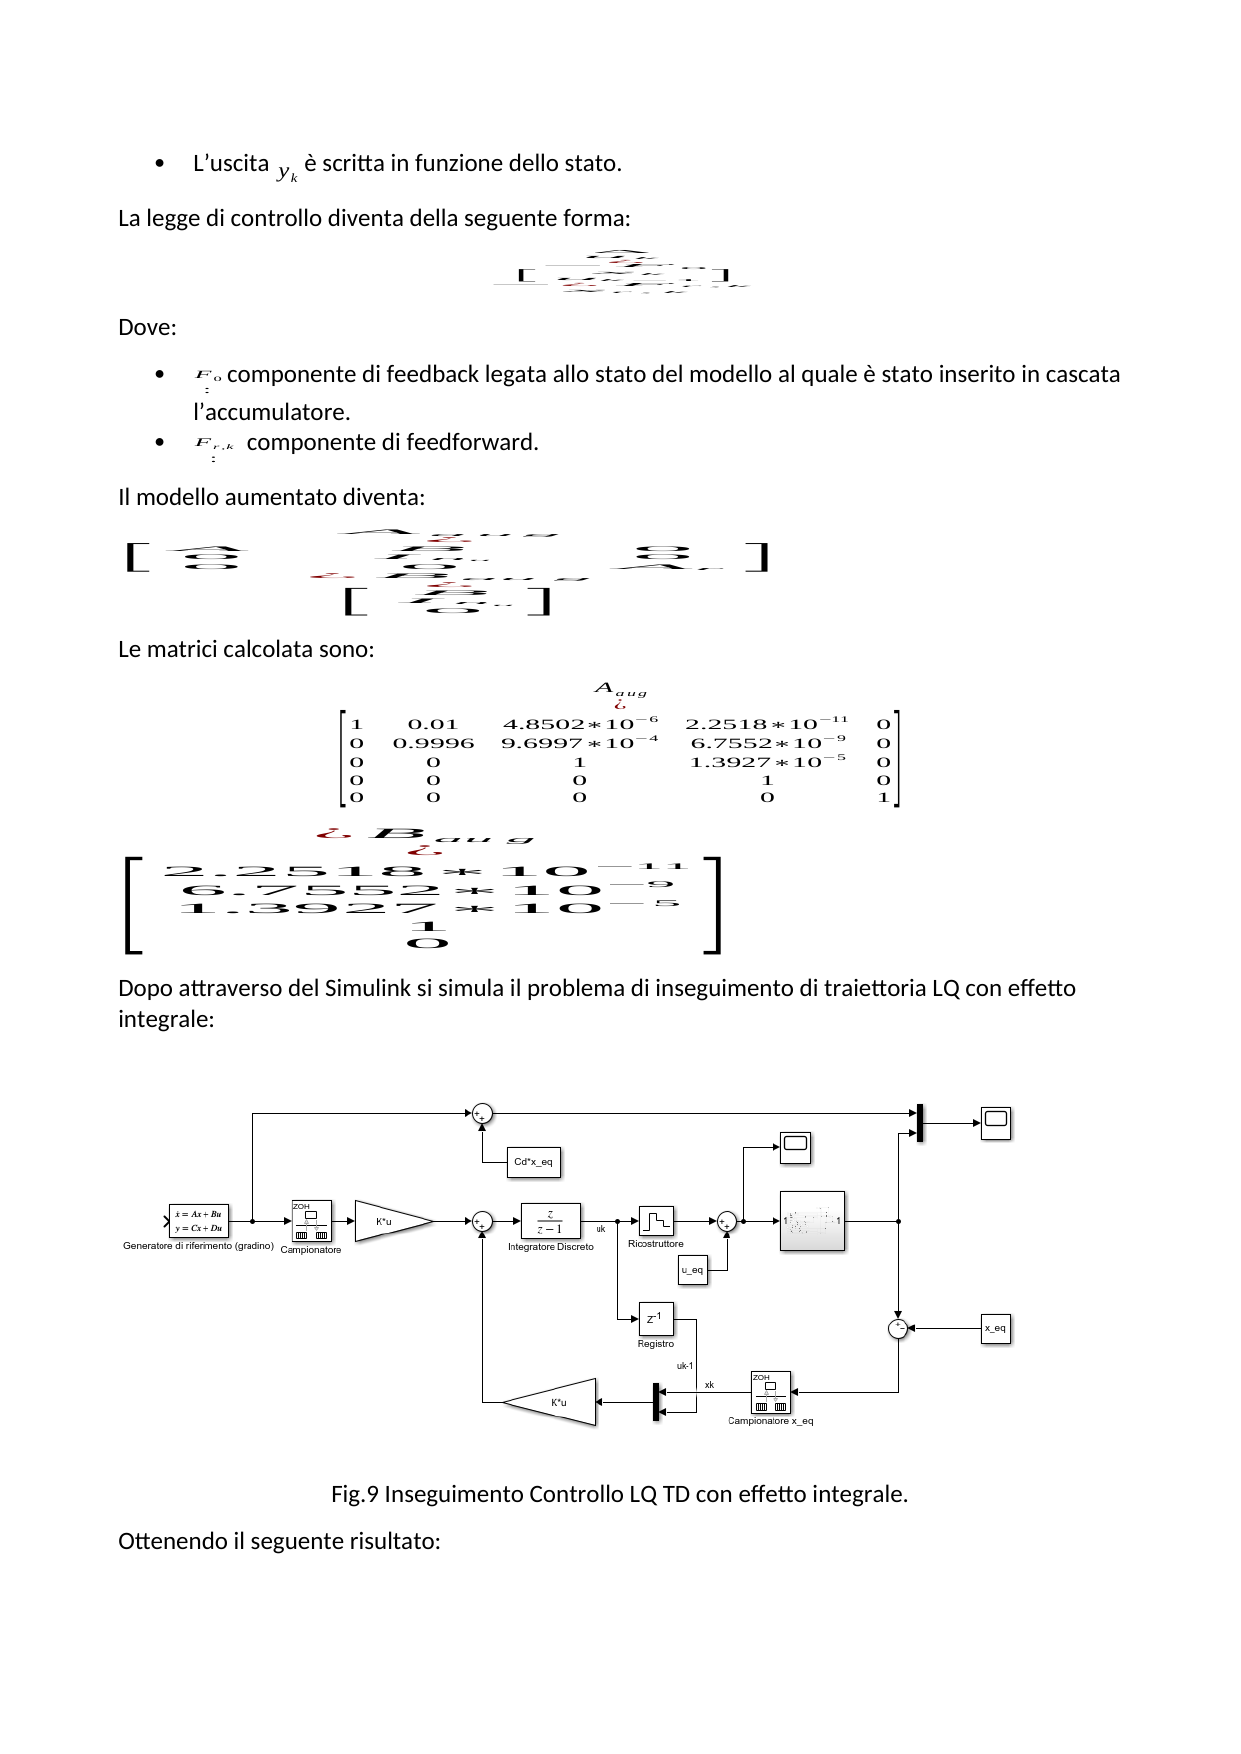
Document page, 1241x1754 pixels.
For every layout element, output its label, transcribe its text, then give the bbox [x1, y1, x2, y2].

text Fig.9 Inseguimento Controllo LQ TD con effetto integrale. [118, 1478, 1122, 1509]
text Dove: [118, 311, 1122, 342]
text Le matrici calcolata sono: [118, 633, 1122, 663]
text Ottenendo il seguente risultato: [118, 1525, 1122, 1556]
text Il modello aumentato diventa: [118, 481, 1122, 512]
text Dopo attraverso del Simulink si simula il problema di inseguimento di traiettoria LQ con effetto integrale: [118, 973, 1122, 1034]
list componente di feedback legata allo stato del modello al quale è stato inserito in cascata l’accumulatore. [156, 358, 1122, 426]
text La legge di controllo diventa della seguente forma: [118, 202, 1122, 232]
list L’uscita è scritta in funzione dello stato. [156, 148, 1122, 185]
list componente di feedforward. [156, 426, 1122, 465]
